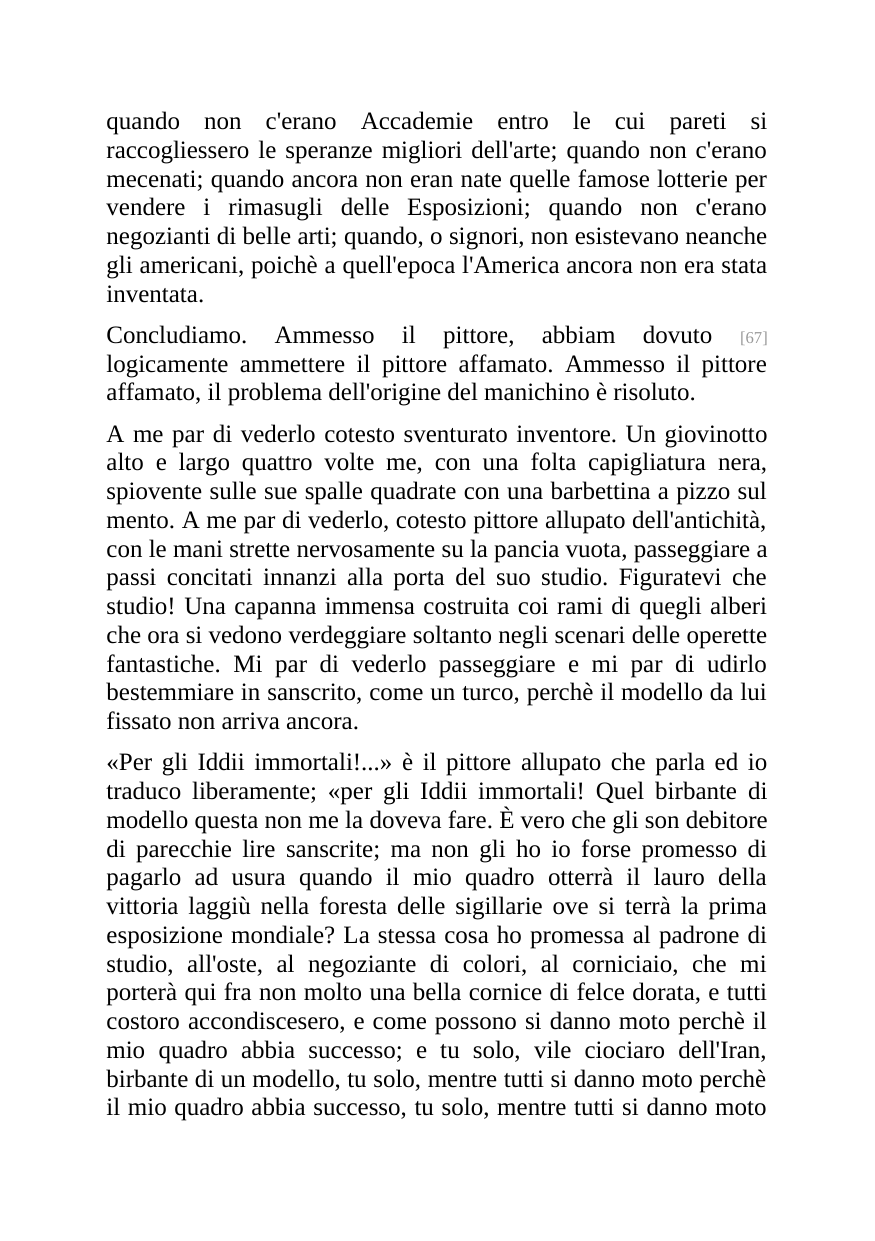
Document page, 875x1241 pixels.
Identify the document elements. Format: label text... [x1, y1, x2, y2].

text «Per gli Iddii immortali!...» è il pittore allupato che parla ed io traduco liberamente; «per gli Iddii immortali! Quel birbante di modello questa non me la doveva fare. È vero che gli son debitore di parecchie lire sanscrite; ma non gli ho io forse promesso di pagarlo ad usura quando il mio quadro otterrà il lauro della vittoria laggiù nella foresta delle sigillarie ove si terrà la prima esposizione mondiale? La stessa cosa ho promessa al padrone di studio, all'oste, al negoziante di colori, al corniciaio, che mi porterà qui fra non molto una bella cornice di felce dorata, e tutti costoro accondiscesero, e come possono si danno moto perchè il mio quadro abbia successo; e tu solo, vile ciociaro dell'Iran, birbante di un modello, tu solo, mentre tutti si danno moto perchè il mio quadro abbia successo, tu solo, mentre tutti si danno moto [106, 747, 768, 1121]
text A me par di vederlo cotesto sventurato inventore. Un giovinotto alto e largo quattro volte me, con una folta capigliatura nera, spiovente sulle sue spalle quadrate con una barbettina a pizzo sul mento. A me par di vederlo, cotesto pittore allupato dell'antichità, con le mani strette nervosamente su la pancia vuota, passeggiare a passi concitati innanzi alla porta del suo studio. Figuratevi che studio! Una capanna immensa costruita coi rami di quegli alberi che ora si vedono verdeggiare soltanto negli scenari delle operette fantastiche. Mi par di vederlo passeggiare e mi par di udirlo bestemmiare in sanscrito, come un turco, perchè il modello da lui fissato non arriva ancora. [106, 419, 768, 735]
text quando non c'erano Accademie entro le cui pareti si raccogliessero le speranze migliori dell'arte; quando non c'erano mecenati; quando ancora non eran nate quelle famose lotterie per vendere i rimasugli delle Esposizioni; quando non c'erano negozianti di belle arti; quando, o signori, non esistevano neanche gli americani, poichè a quell'epoca l'America ancora non era stata inventata. [106, 106, 768, 307]
text Concludiamo. Ammesso il pittore, abbiam dovuto [67] logicamente ammettere il pittore affamato. Ammesso il pittore affamato, il problema dell'origine del manichino è risoluto. [106, 320, 768, 406]
